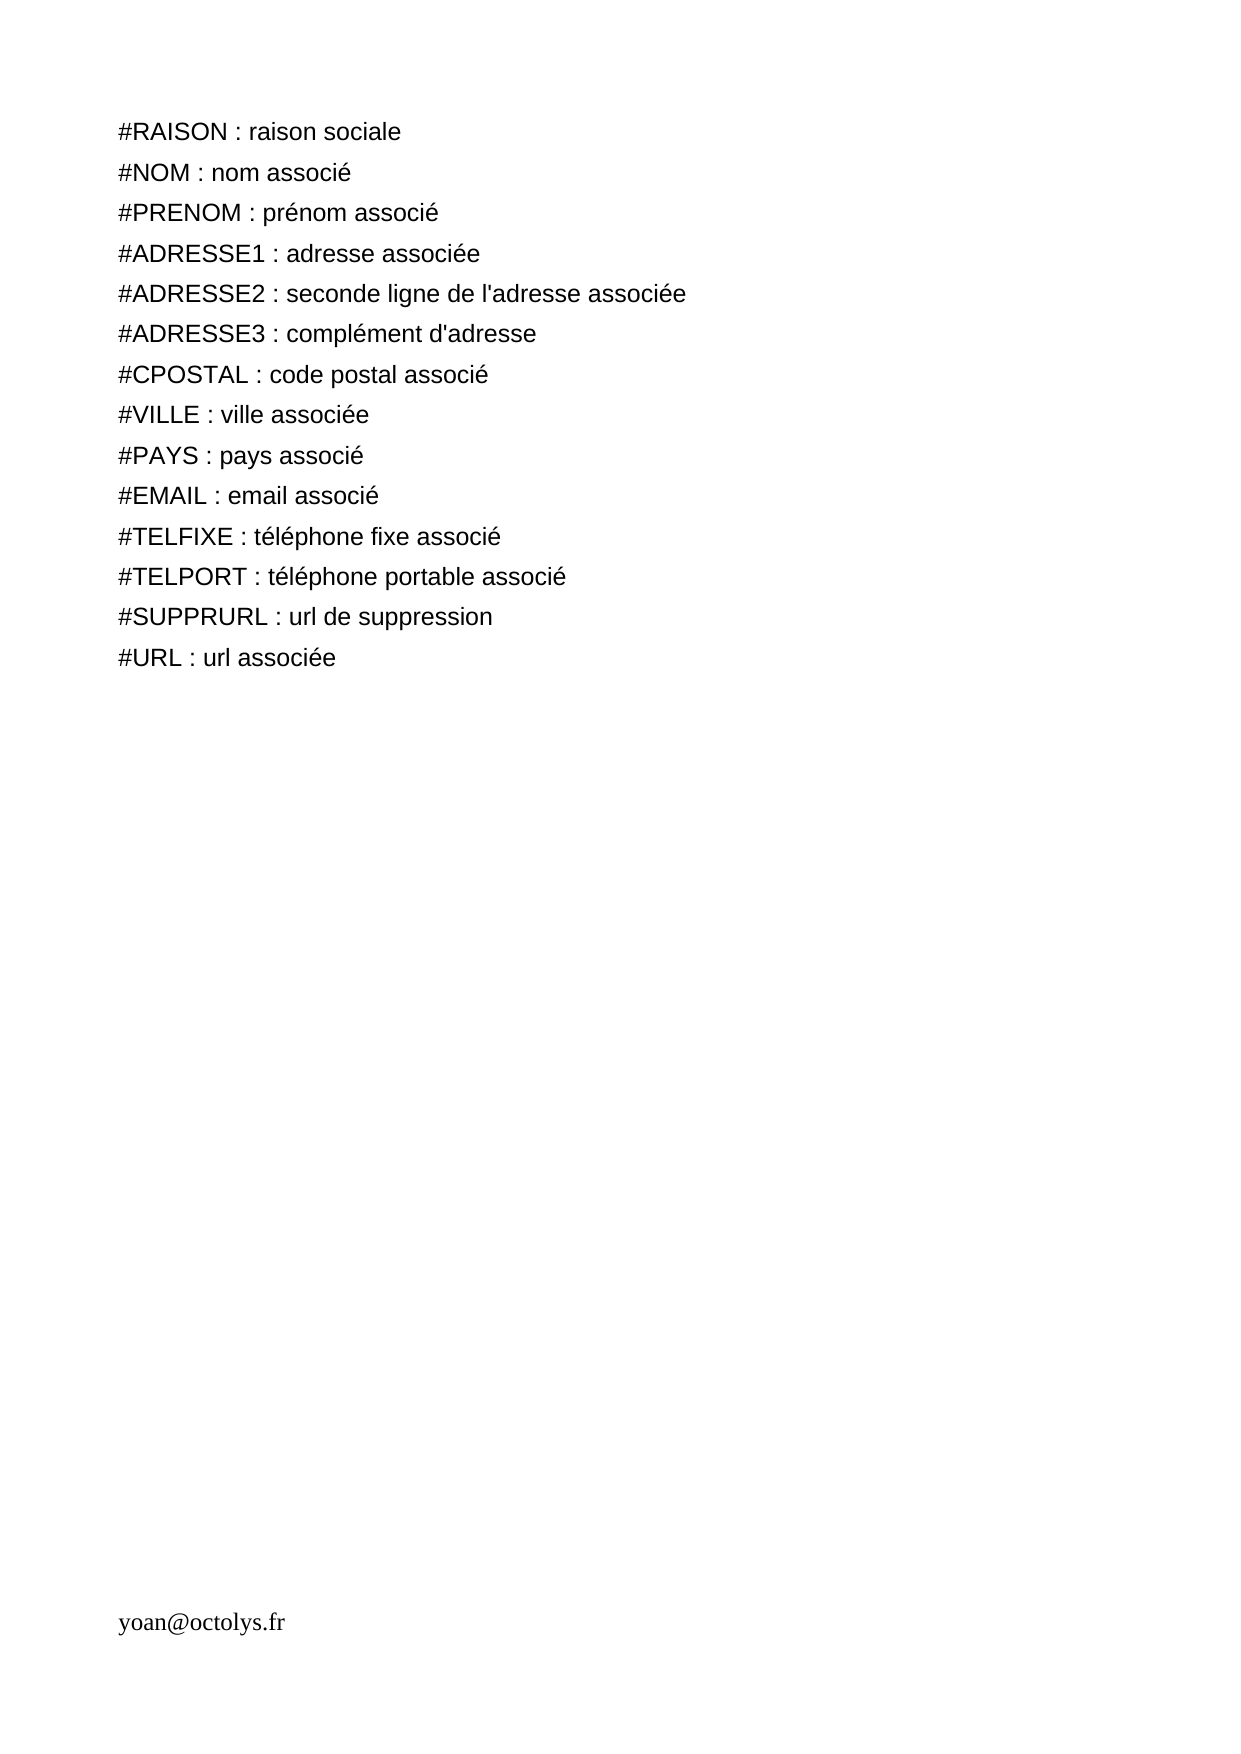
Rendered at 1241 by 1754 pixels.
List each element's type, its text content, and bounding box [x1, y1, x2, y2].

text #PRENOM : prénom associé [118, 199, 1122, 227]
text #TELPORT : téléphone portable associé [118, 563, 1122, 591]
text #SUPPRURL : url de suppression [118, 603, 1122, 631]
text #ADRESSE1 : adresse associée [118, 239, 1122, 267]
text #NOM : nom associé [118, 158, 1122, 186]
text #URL : url associée [118, 643, 1122, 671]
text #VILLE : ville associée [118, 401, 1122, 429]
text #PAYS : pays associé [118, 441, 1122, 469]
text #ADRESSE3 : complément d'adresse [118, 320, 1122, 348]
text #RAISON : raison sociale [118, 118, 1122, 146]
text #EMAIL : email associé [118, 482, 1122, 510]
text #CPOSTAL : code postal associé [118, 361, 1122, 388]
text #ADRESSE2 : seconde ligne de l'adresse associée [118, 280, 1122, 308]
text #TELFIXE : téléphone fixe associé [118, 522, 1122, 550]
